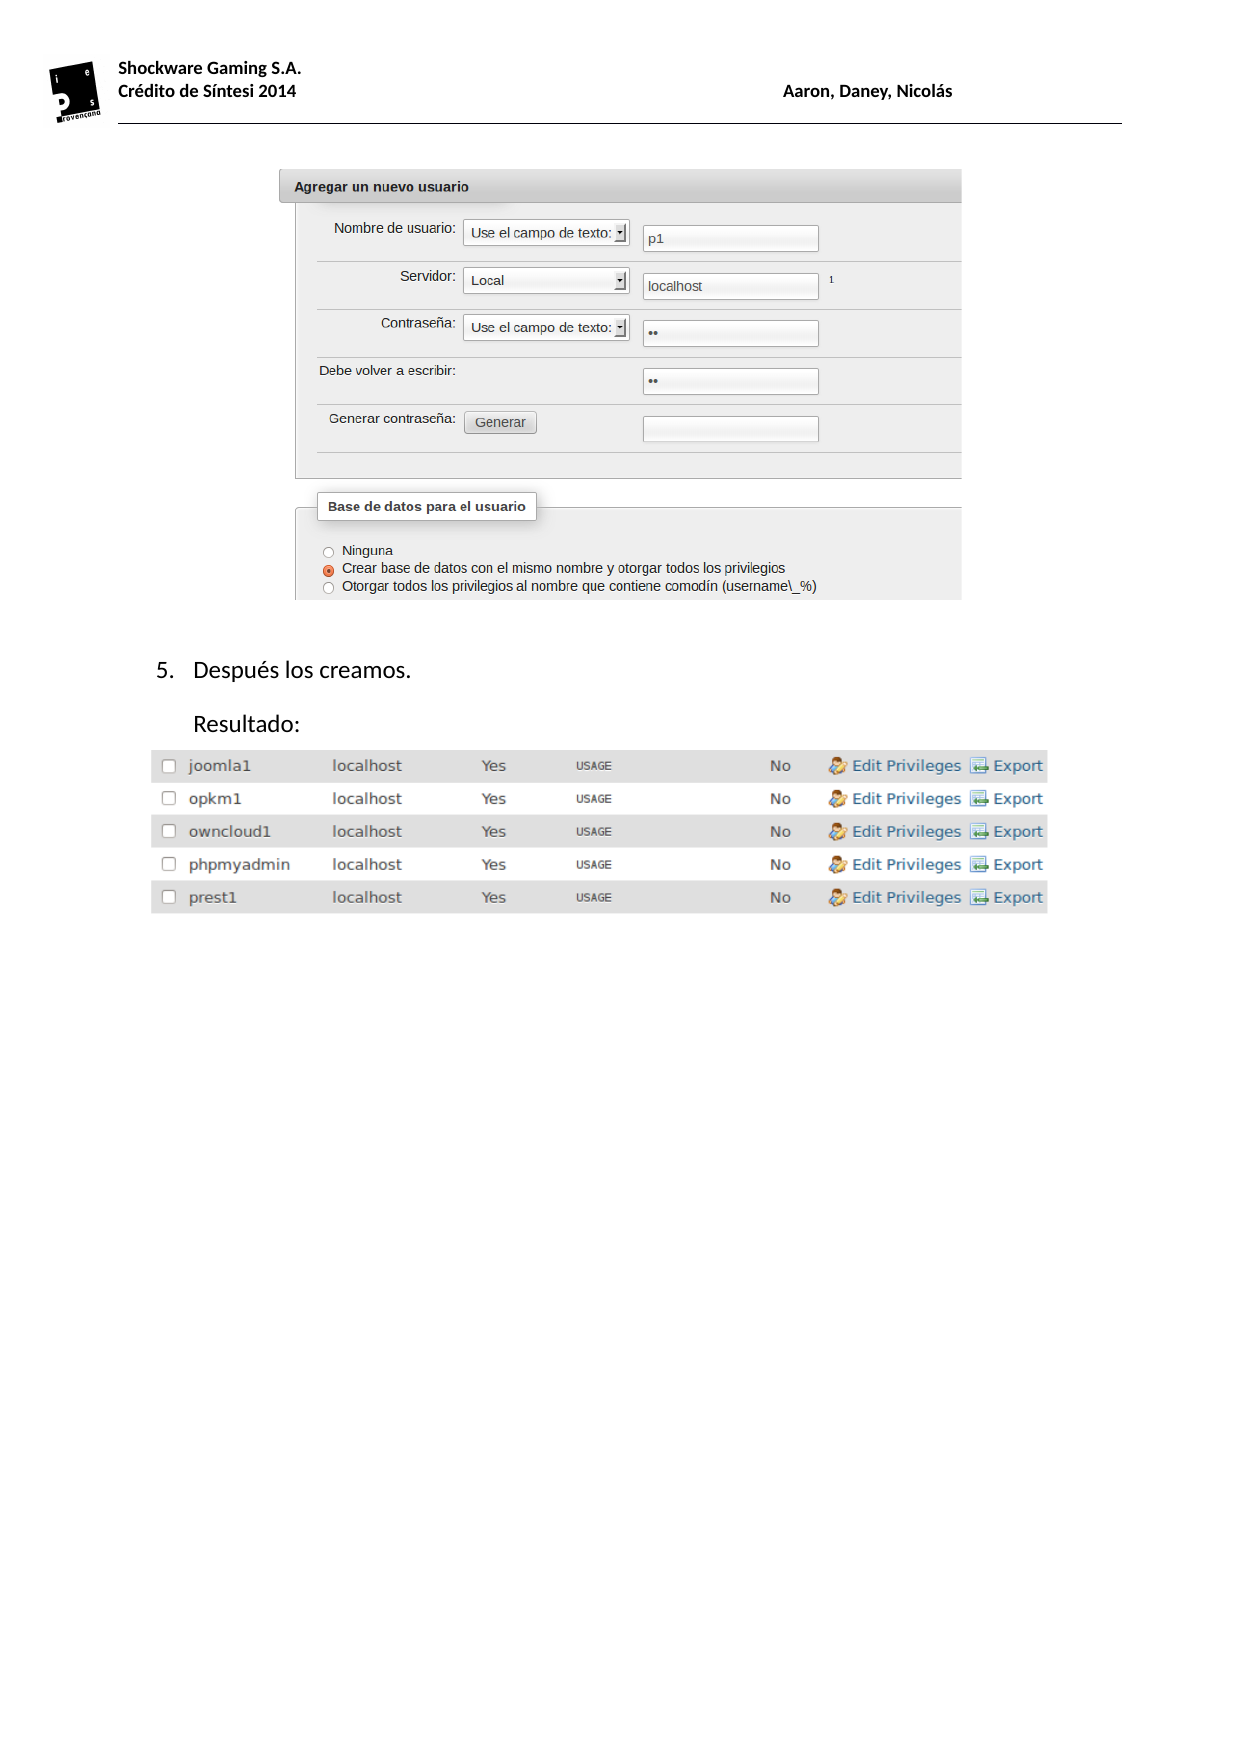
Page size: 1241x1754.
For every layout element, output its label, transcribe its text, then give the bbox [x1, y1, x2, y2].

picture [136, 750, 1104, 917]
list Resultado: [156, 708, 1122, 738]
list Después los creamos. [156, 654, 1122, 684]
picture [43, 54, 110, 128]
picture [278, 169, 962, 600]
